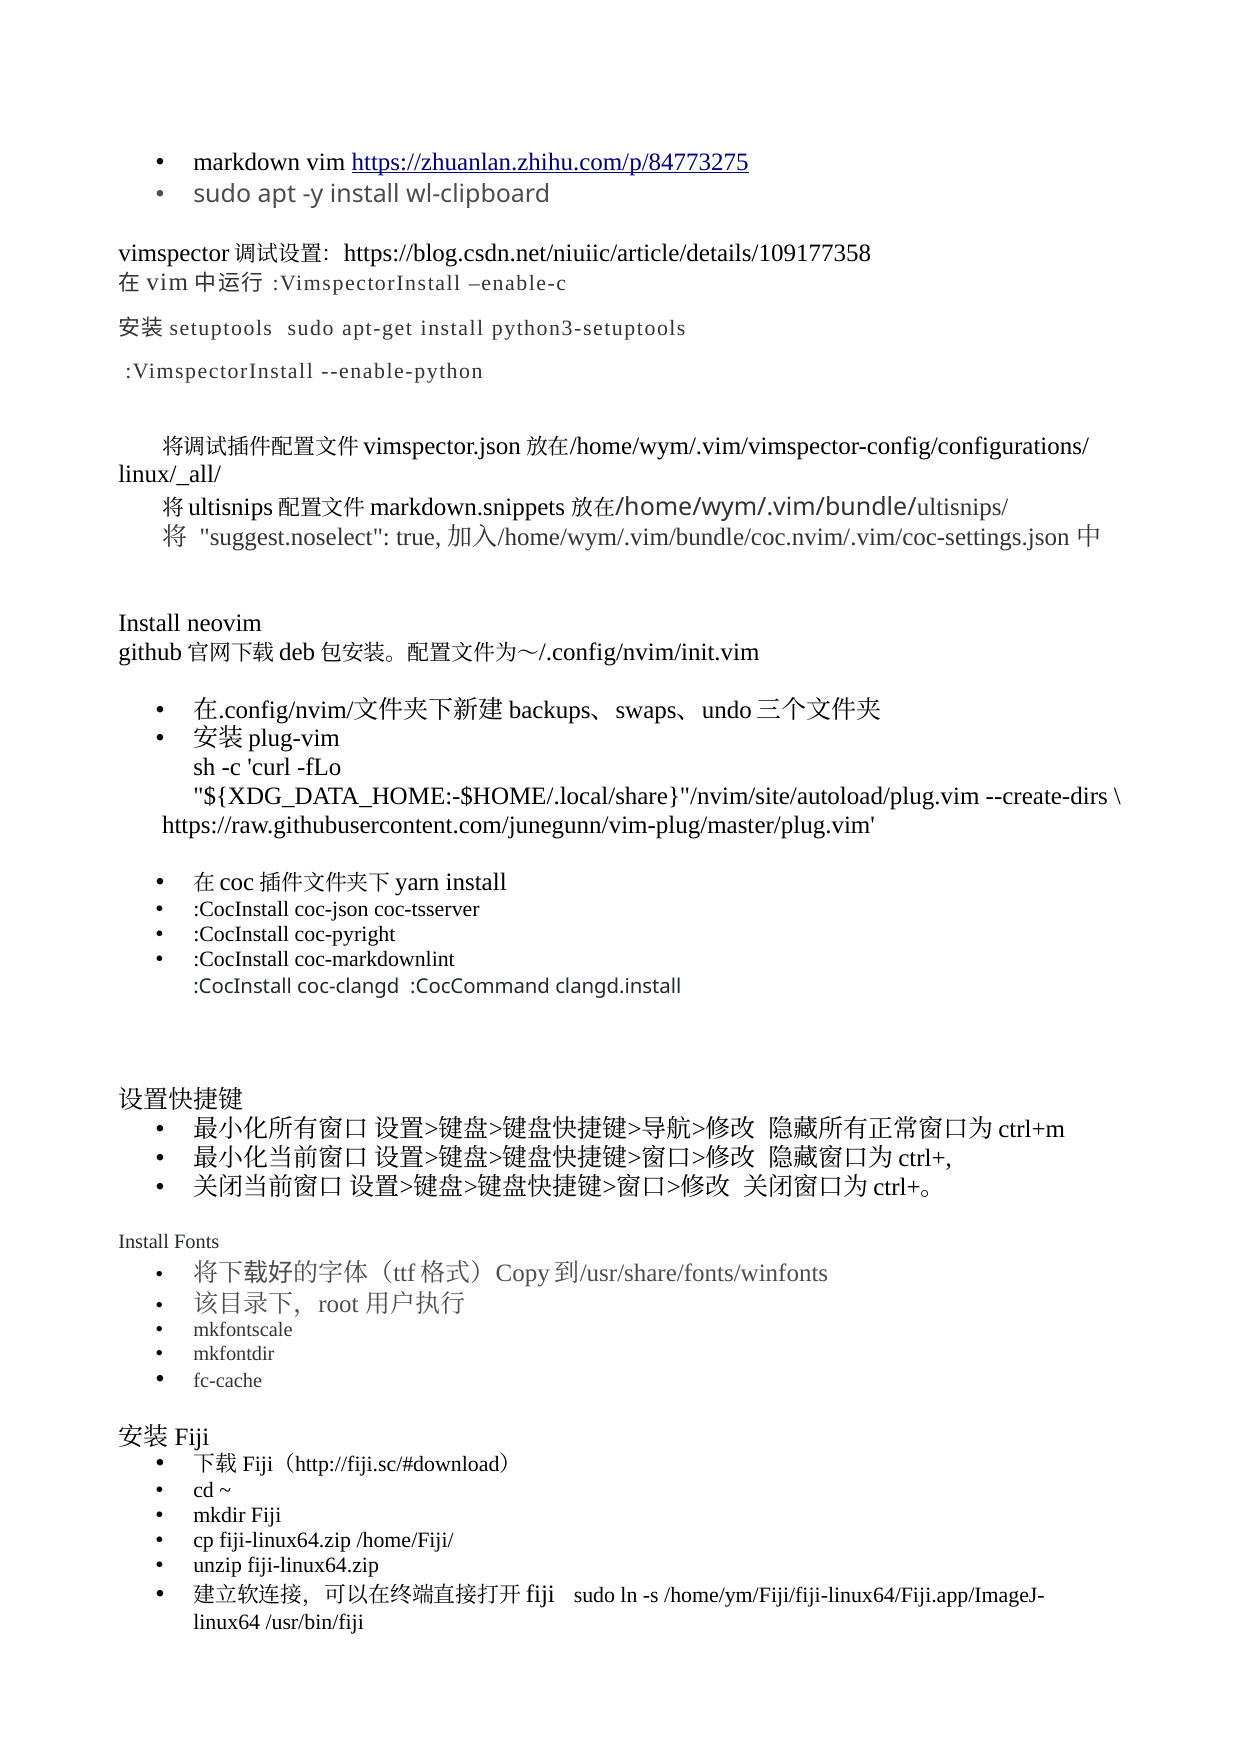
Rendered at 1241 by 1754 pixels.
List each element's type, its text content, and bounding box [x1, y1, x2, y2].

list cd ~ [156, 1477, 1122, 1502]
list sh -c 'curl -fLo "${XDG_DATA_HOME:-$HOME/.local/share}"/nvim/site/autoload/plug.vim --create-dirs \ [156, 752, 1122, 810]
list 将下载好的字体（ttf格式）Copy到/usr/share/fonts/winfonts [156, 1253, 1122, 1289]
list 下载 Fiji（http://fiji.sc/#download） [156, 1451, 1122, 1477]
list 最小化所有窗口 设置>键盘>键盘快捷键>导航>修改 隐藏所有正常窗口为ctrl+m [156, 1114, 1122, 1143]
list mkfontdir [156, 1341, 1122, 1364]
text Install neovim [118, 608, 1122, 637]
text https://raw.githubusercontent.com/junegunn/vim-plug/master/plug.vim' [118, 810, 1122, 838]
list mkfontscale [156, 1318, 1122, 1341]
text vimspector调试设置：https://blog.csdn.net/niuiic/article/details/109177358 [118, 238, 1122, 267]
list :CocInstall coc-clangd :CocCommand clangd.install [156, 972, 1122, 999]
text :VimspectorInstall --enable-python [118, 358, 1122, 384]
list 在.config/nvim/文件夹下新建backups、swaps、undo三个文件夹 [156, 695, 1122, 723]
list fc-cache [156, 1364, 1122, 1393]
list unzip fiji-linux64.zip [156, 1552, 1122, 1577]
list 关闭当前窗口 设置>键盘>键盘快捷键>窗口>修改 关闭窗口为ctrl+。 [156, 1172, 1122, 1201]
list 建立软连接，可以在终端直接打开fiji sudo ln -s /home/ym/Fiji/fiji-linux64/Fiji.app/ImageJ-linux64 /usr/bin/fiji [156, 1577, 1122, 1634]
list sudo apt -y install wl-clipboard [156, 176, 1122, 210]
list 安装plug-vim [156, 723, 1122, 752]
text 将调试插件配置文件vimspector.json放在/home/wym/.vim/vimspector-config/configurations/linux/_all/ [118, 431, 1122, 488]
text Install Fonts [118, 1229, 1122, 1253]
list 在coc插件文件夹下yarn install [156, 867, 1122, 896]
list :CocInstall coc-markdownlint [156, 946, 1122, 972]
list :CocInstall coc-json coc-tsserver [156, 896, 1122, 921]
list markdown vim https://zhuanlan.zhihu.com/p/84773275 [156, 147, 1122, 176]
text 安装setuptools sudo apt-get install python3-setuptools [118, 315, 1122, 340]
list 该目录下，root 用户执行 [156, 1289, 1122, 1318]
list cp fiji-linux64.zip /home/Fiji/ [156, 1527, 1122, 1552]
list 最小化当前窗口 设置>键盘>键盘快捷键>窗口>修改 隐藏窗口为ctrl+, [156, 1143, 1122, 1172]
text 设置快捷键 [118, 1086, 1122, 1114]
text 将ultisnips配置文件markdown.snippets 放在/home/wym/.vim/bundle/ultisnips/ [118, 488, 1122, 522]
text 将 "suggest.noselect": true, 加入/home/wym/.vim/bundle/coc.nvim/.vim/coc-settings.json 中 [118, 522, 1122, 551]
list :CocInstall coc-pyright [156, 921, 1122, 946]
list mkdir Fiji [156, 1502, 1122, 1527]
text 安装 Fiji [118, 1422, 1122, 1451]
text 在vim中运行 :VimspectorInstall –enable-c [118, 267, 1122, 296]
text github官网下载deb包安装。配置文件为～/.config/nvim/init.vim [118, 637, 1122, 666]
